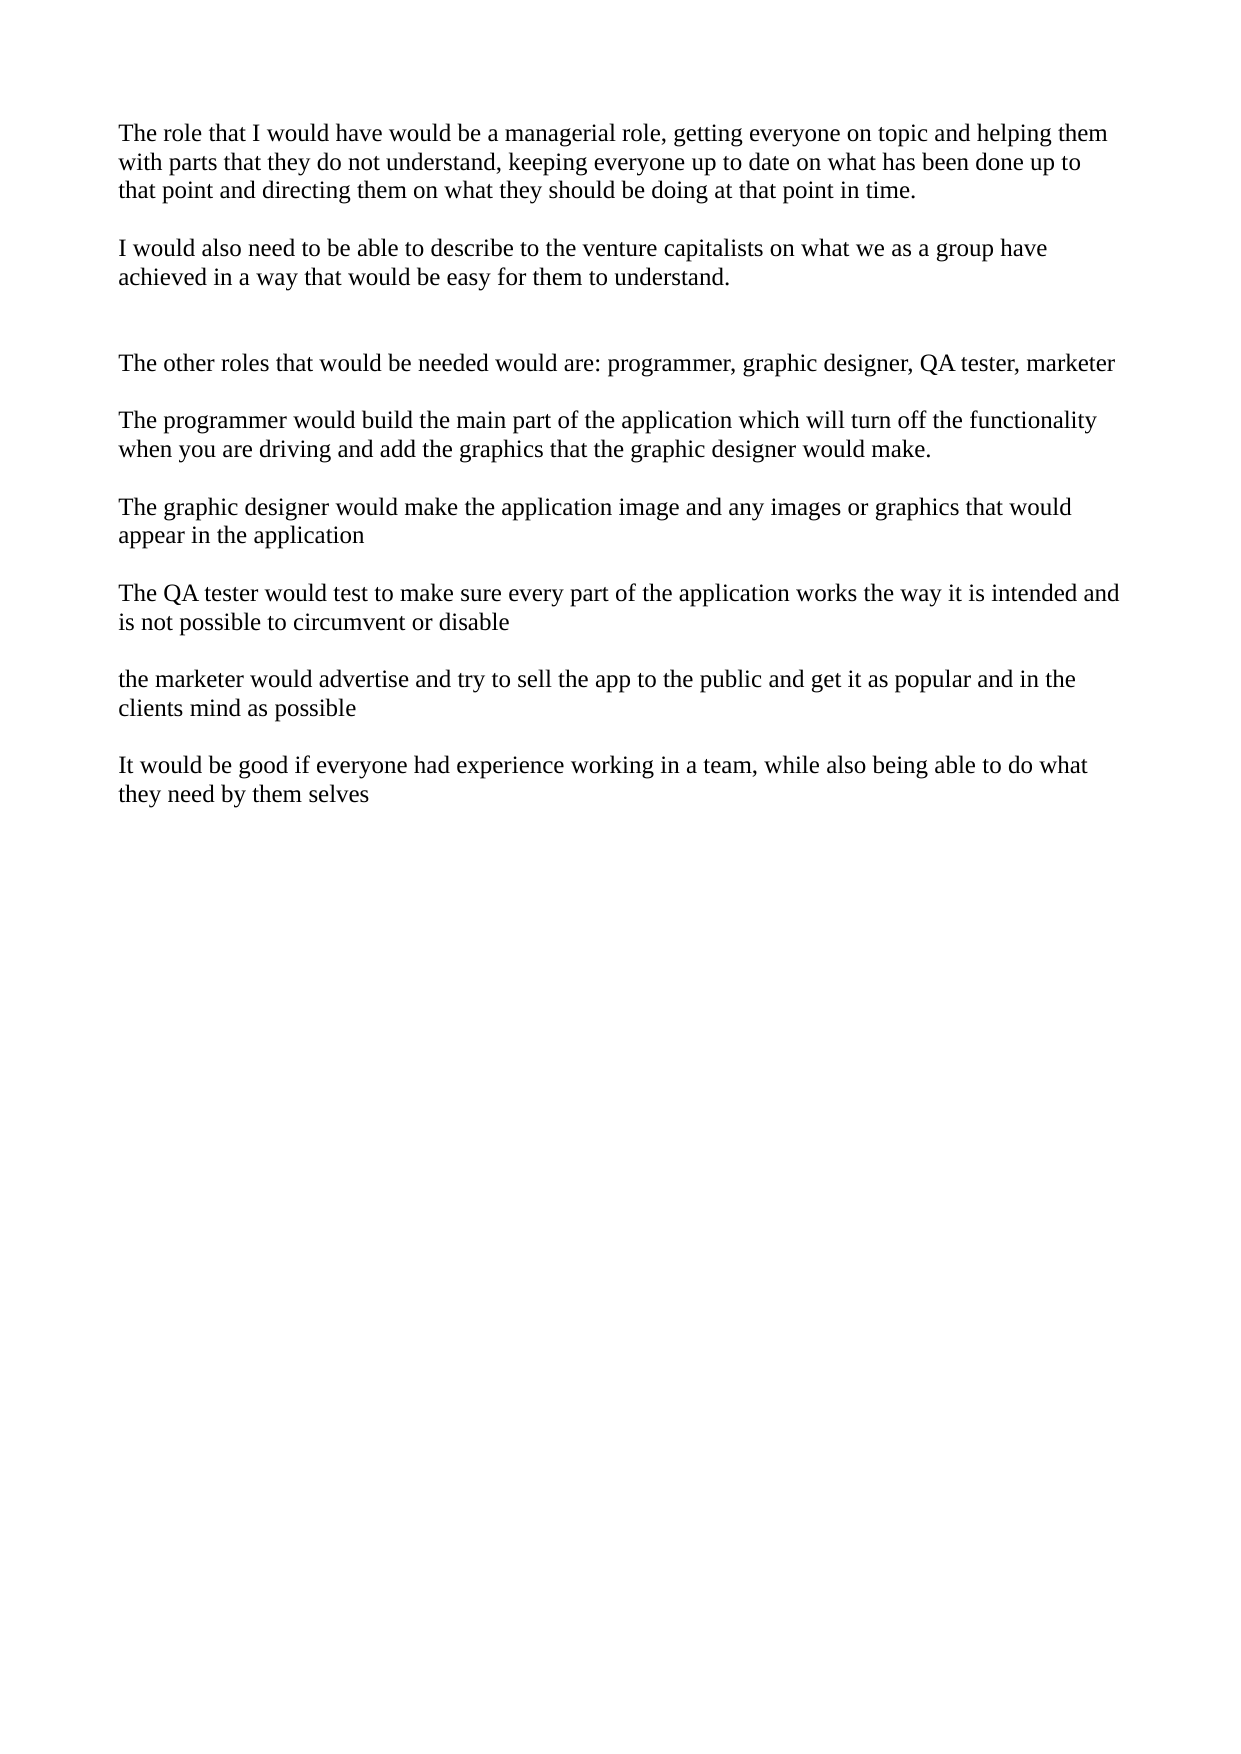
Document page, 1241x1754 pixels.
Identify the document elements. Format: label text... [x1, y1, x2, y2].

text It would be good if everyone had experience working in a team, while also being able to do what they need by them selves [118, 751, 1122, 808]
text The graphic designer would make the application image and any images or graphics that would appear in the application [118, 492, 1122, 549]
text the marketer would advertise and try to sell the app to the public and get it as popular and in the clients mind as possible [118, 664, 1122, 722]
text The other roles that would be needed would are: programmer, graphic designer, QA tester, marketer [118, 348, 1122, 377]
text The programmer would build the main part of the application which will turn off the functionality when you are driving and add the graphics that the graphic designer would make. [118, 406, 1122, 463]
text The role that I would have would be a managerial role, getting everyone on topic and helping them with parts that they do not understand, keeping everyone up to date on what has been done up to that point and directing them on what they should be doing at that point in time. I would also need to be able to describe to the venture capitalists on what we as a group have achieved in a way that would be easy for them to understand. [118, 118, 1122, 291]
text The QA tester would test to make sure every part of the application works the way it is intended and is not possible to circumvent or disable [118, 578, 1122, 636]
